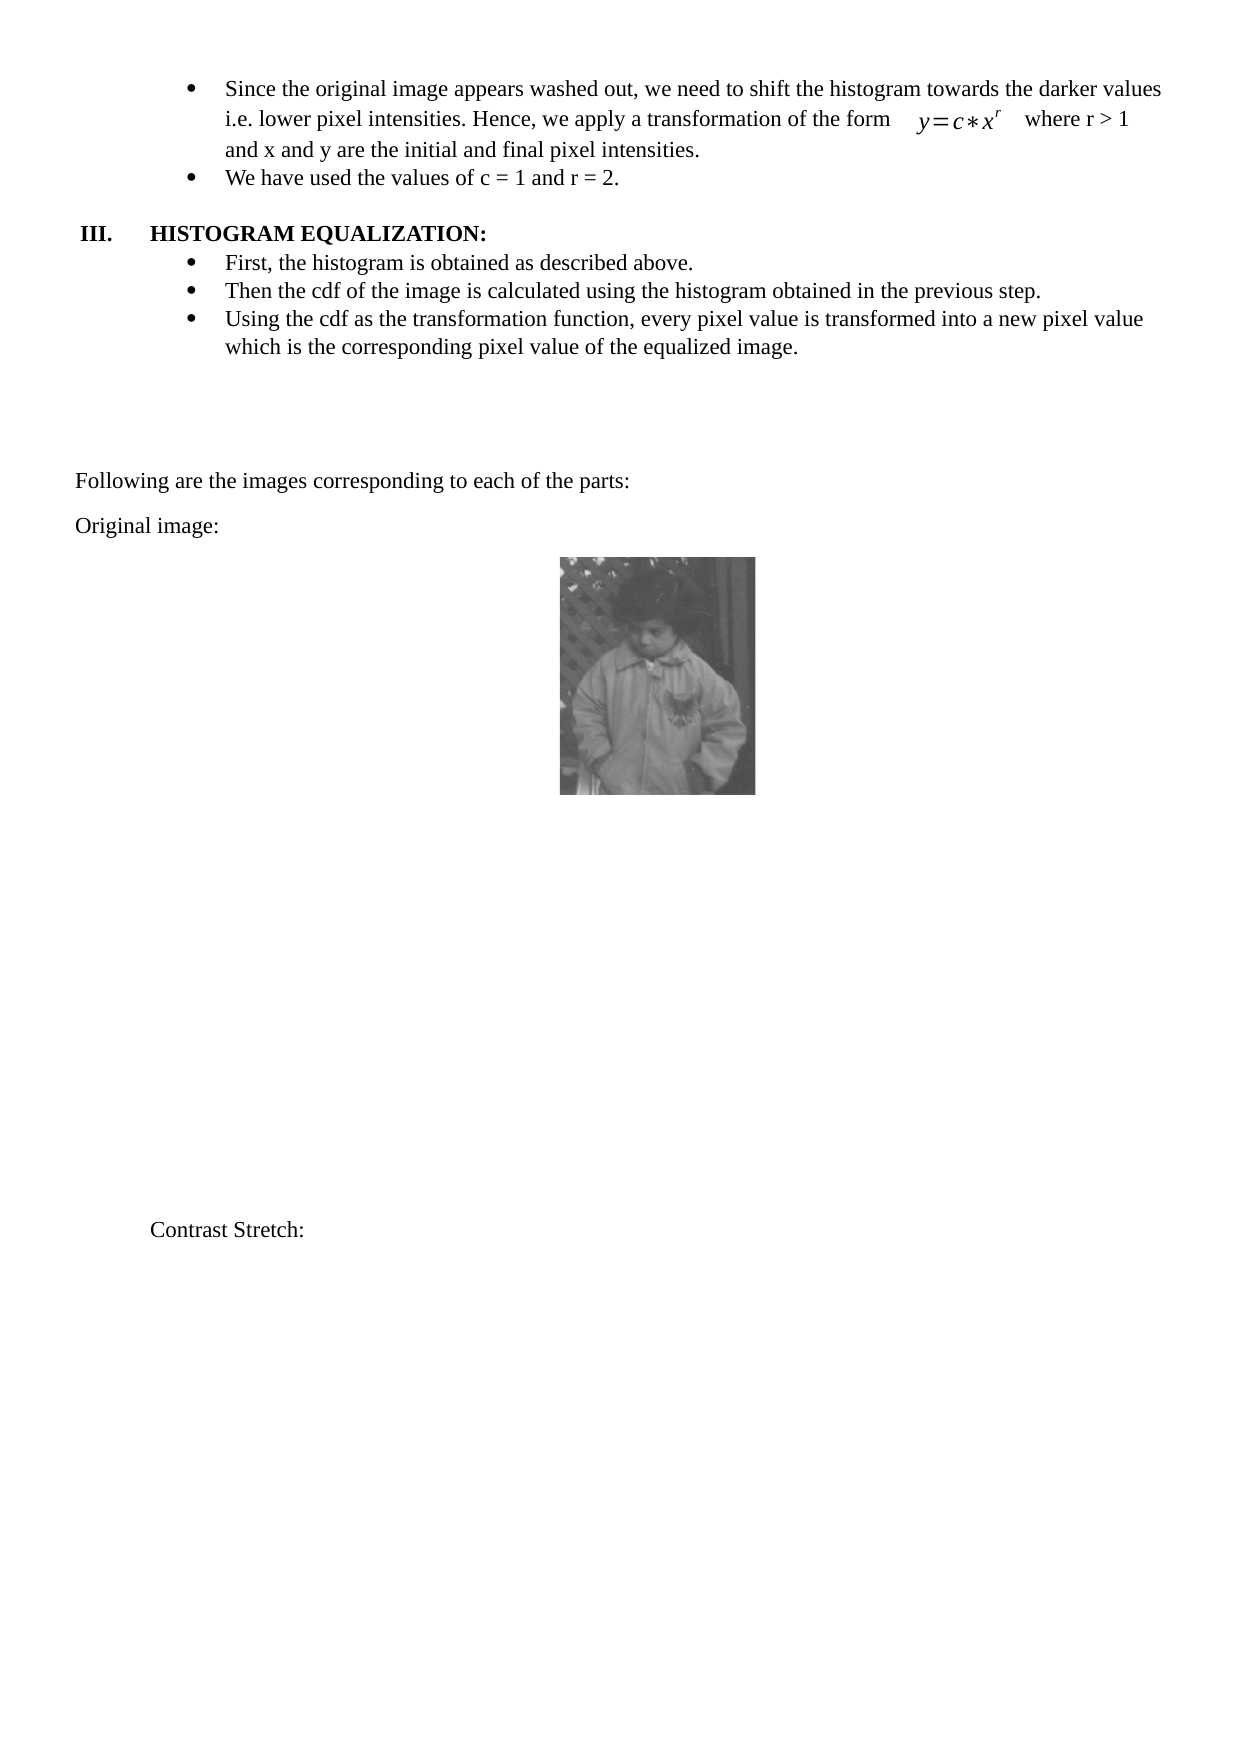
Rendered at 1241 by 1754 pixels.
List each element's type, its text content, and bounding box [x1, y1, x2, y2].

text Following are the images corresponding to each of the parts: [75, 467, 1165, 494]
list Since the original image appears washed out, we need to shift the histogram towards the darker values i.e. lower pixel intensities. Hence, we apply a transformation of the form where r > 1 and x and y are the initial and final pixel intensities. [187, 75, 1165, 162]
list Then the cdf of the image is calculated using the histogram obtained in the previous step. [187, 277, 1165, 303]
text Contrast Stretch: [150, 1216, 1165, 1242]
list HISTOGRAM EQUALIZATION: [112, 221, 1165, 247]
list Using the cdf as the transformation function, every pixel value is transformed into a new pixel value which is the corresponding pixel value of the equalized image. [187, 305, 1165, 359]
picture [559, 557, 756, 795]
list First, the histogram is obtained as described above. [187, 249, 1165, 275]
list We have used the values of c = 1 and r = 2. [187, 164, 1165, 191]
text Original image: [75, 512, 1165, 538]
